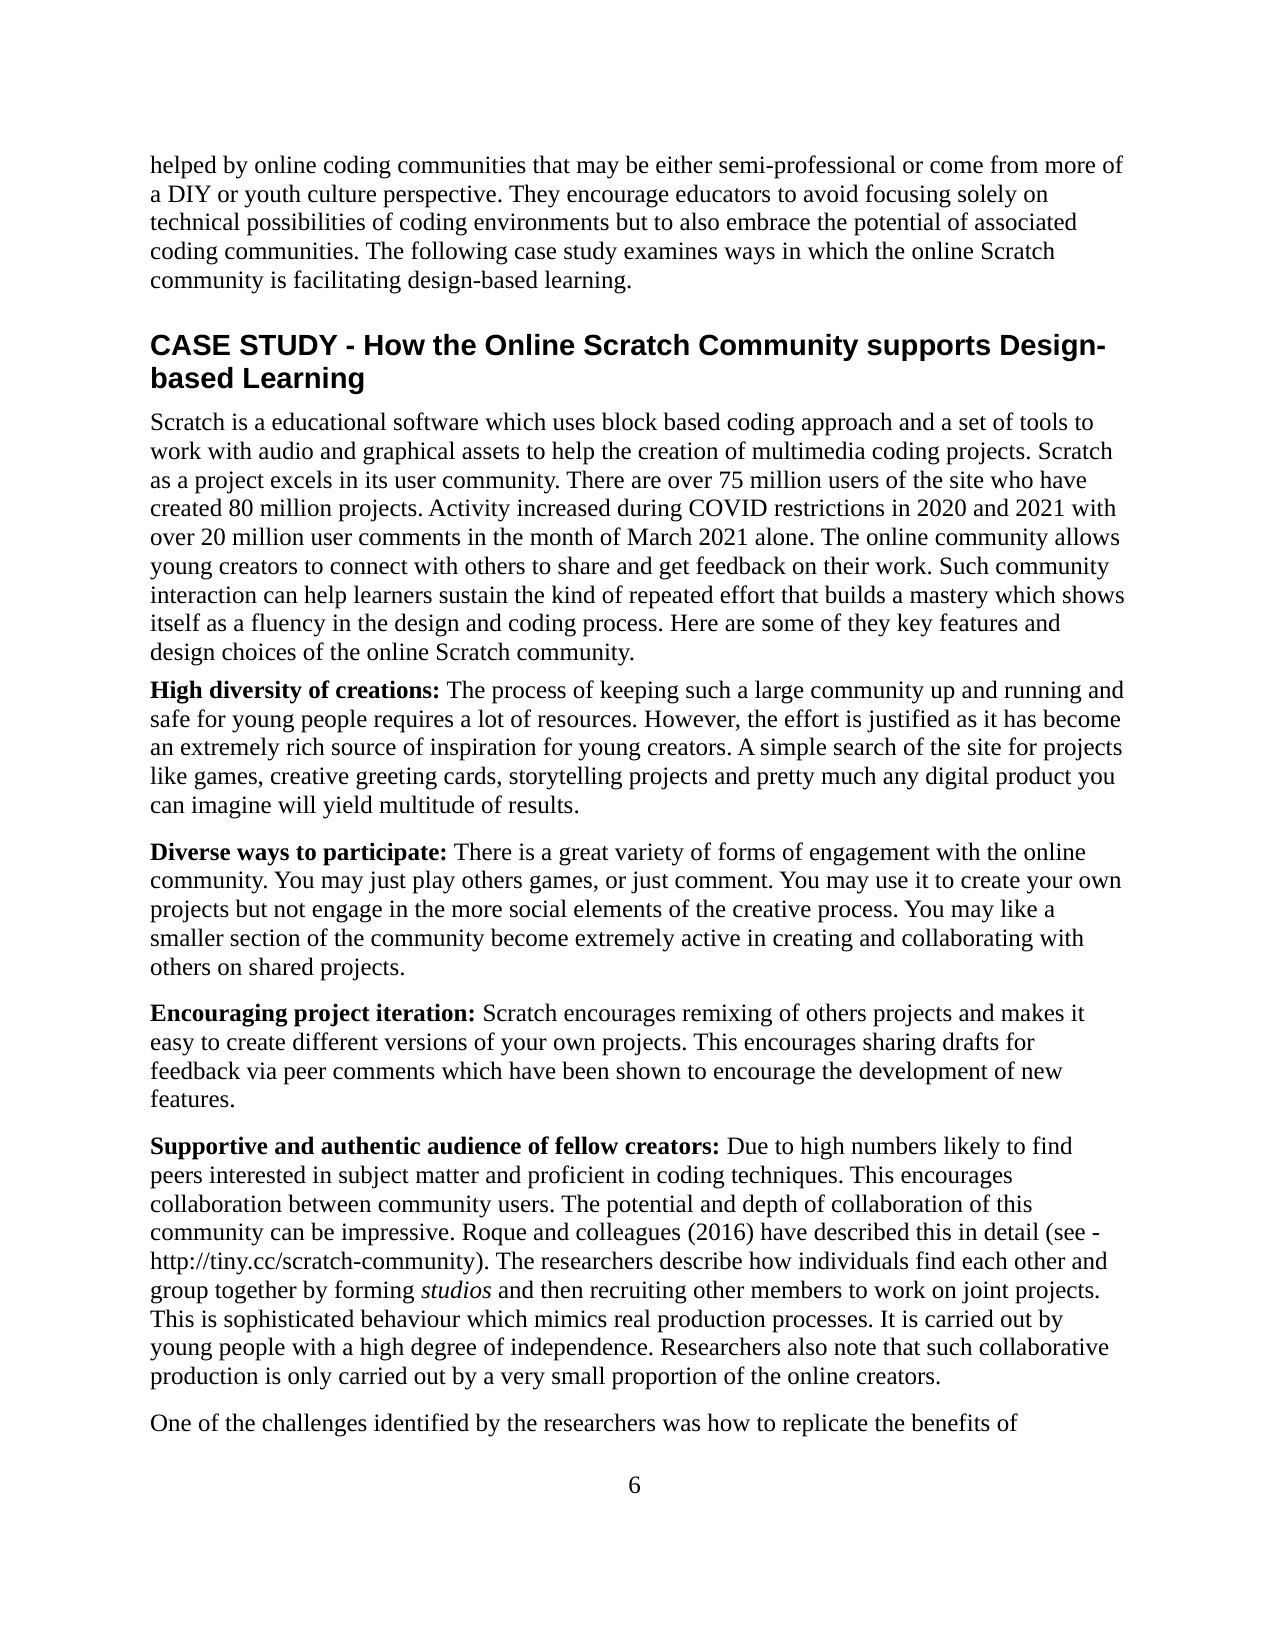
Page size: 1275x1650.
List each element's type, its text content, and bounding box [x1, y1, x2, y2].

subtitle CASE STUDY - How the Online Scratch Community supports Design-based Learning [150, 328, 1125, 395]
text Supportive and authentic audience of fellow creators: Due to high numbers likely to find peers interested in subject matter and proficient in coding techniques. This encourages collaboration between community users. The potential and depth of collaboration of this community can be impressive. Roque and colleagues (2016) have described this in detail (see - http://tiny.cc/scratch-community). The researchers describe how individuals find each other and group together by forming studios and then recruiting other members to work on joint projects. This is sophisticated behaviour which mimics real production processes. It is carried out by young people with a high degree of independence. Researchers also note that such collaborative production is only carried out by a very small proportion of the online creators. [150, 1131, 1125, 1390]
text Diverse ways to participate: There is a great variety of forms of engagement with the online community. You may just play others games, or just comment. You may use it to create your own projects but not engage in the more social elements of the creative process. You may like a smaller section of the community become extremely active in creating and collaborating with others on shared projects. [150, 837, 1125, 980]
text High diversity of creations: The process of keeping such a large community up and running and safe for young people requires a lot of resources. However, the effort is justified as it has become an extremely rich source of inspiration for young creators. A simple search of the site for projects like games, creative greeting cards, storytelling projects and pretty much any digital product you can imagine will yield multitude of results. [150, 675, 1125, 819]
text Encouraging project iteration: Scratch encourages remixing of others projects and makes it easy to create different versions of your own projects. This encourages sharing drafts for feedback via peer comments which have been shown to encourage the development of new features. [150, 998, 1125, 1113]
text helped by online coding communities that may be either semi-professional or come from more of a DIY or youth culture perspective. They encourage educators to avoid focusing solely on technical possibilities of coding environments but to also embrace the potential of associated coding communities. The following case study examines ways in which the online Scratch community is facilitating design-based learning. [150, 150, 1125, 294]
text One of the challenges identified by the researchers was how to replicate the benefits of [150, 1408, 1125, 1437]
text Scratch is a educational software which uses block based coding approach and a set of tools to work with audio and graphical assets to help the creation of multimedia coding projects. Scratch as a project excels in its user community. There are over 75 million users of the site who have created 80 million projects. Activity increased during COVID restrictions in 2020 and 2021 with over 20 million user comments in the month of March 2021 alone. The online community allows young creators to connect with others to share and get feedback on their work. Such community interaction can help learners sustain the kind of repeated effort that builds a mastery which shows itself as a fluency in the design and coding process. Here are some of they key features and design choices of the online Scratch community. [150, 407, 1125, 666]
